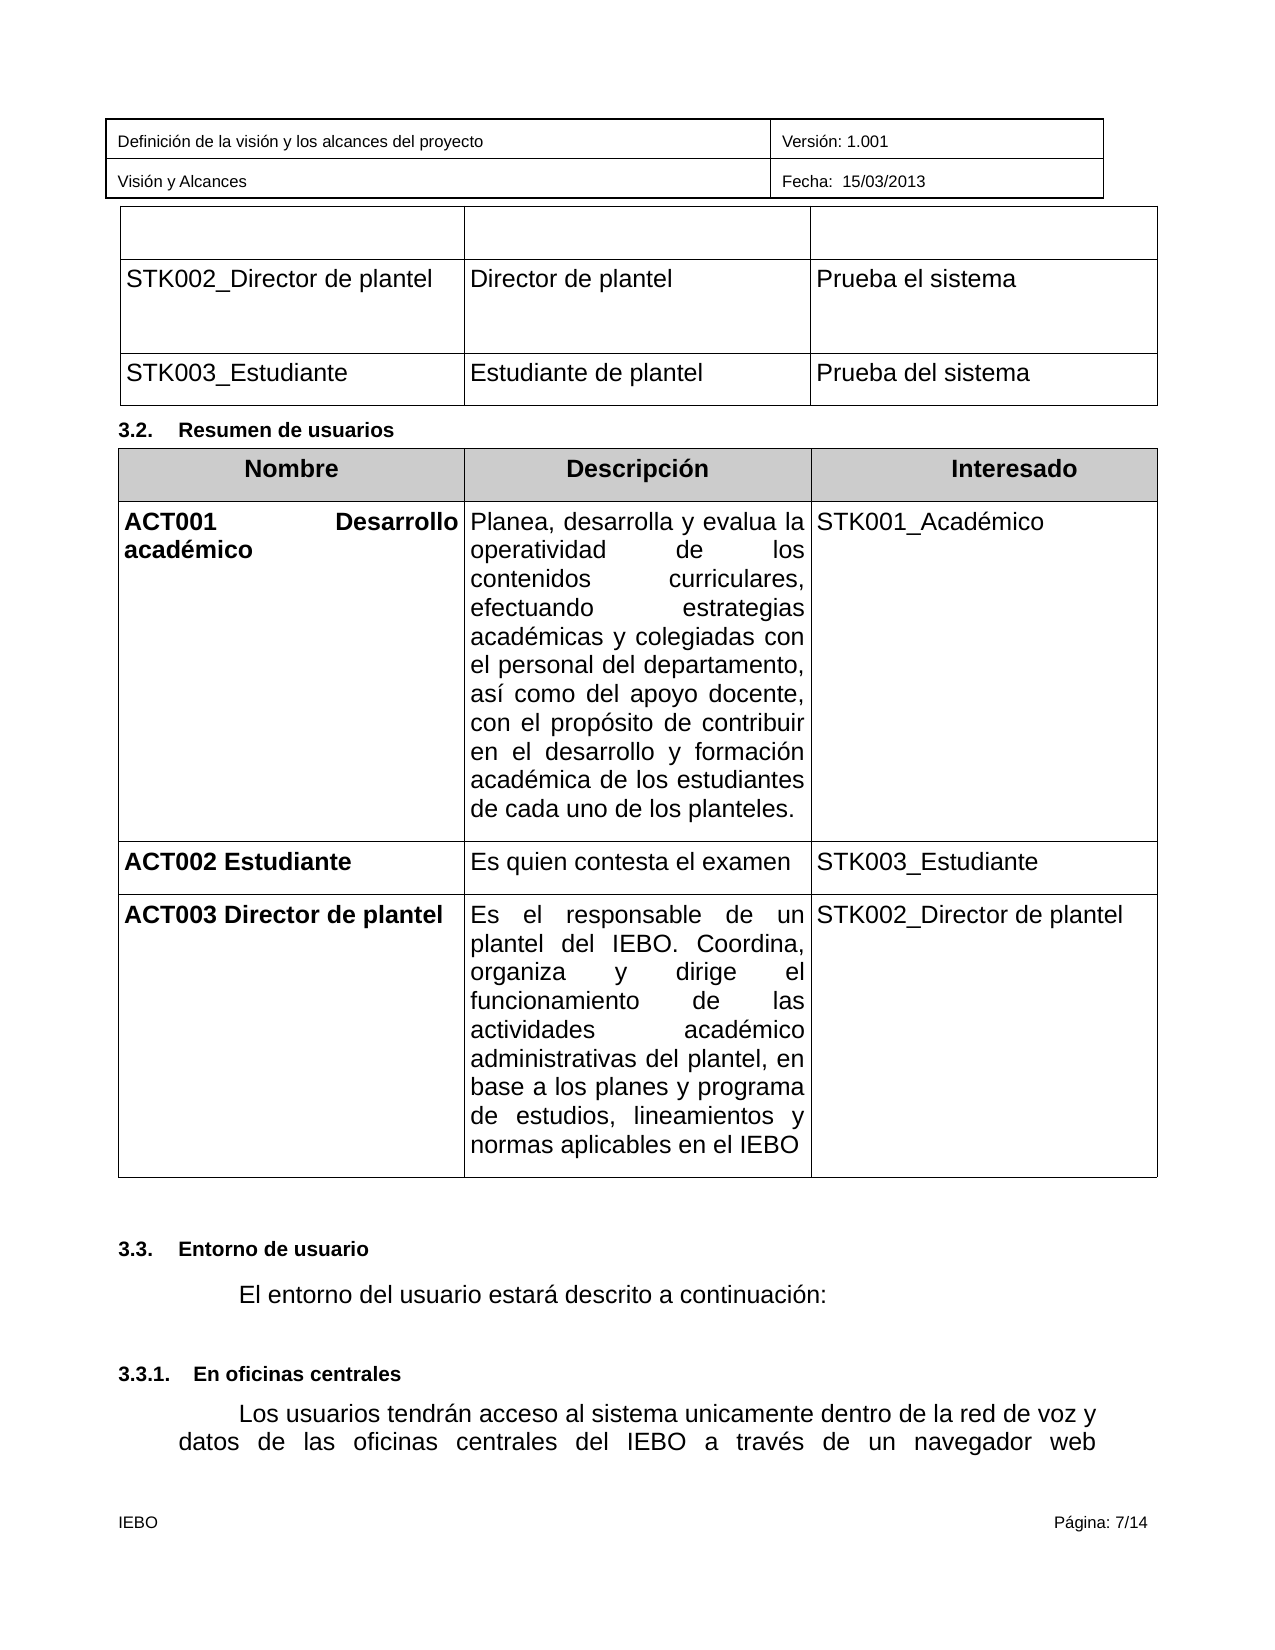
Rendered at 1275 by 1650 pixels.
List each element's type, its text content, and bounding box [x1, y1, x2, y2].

table_cell Planea, desarrolla y evalua la operatividad de los contenidos curriculares, efectuando estrategias académicas y colegiadas con el personal del departamento, así como del apoyo docente, con el propósito de contribuir en el desarrollo y formación académica de los estudiantes de cada uno de los planteles. [465, 502, 811, 841]
table_cell ACT002 Estudiante [119, 842, 464, 894]
table_cell STK002_Director de plantel [812, 895, 1157, 1177]
subtitle Entorno de usuario [118, 1237, 1157, 1261]
subtitle Resumen de usuarios [118, 418, 1157, 442]
table_cell STK001_Académico [812, 502, 1157, 841]
text Los usuarios tendrán acceso al sistema unicamente dentro de la red de voz y datos de las oficinas centrales del IEBO a través de un navegador web [178, 1399, 1098, 1456]
table_cell Estudiante de plantel [465, 354, 810, 405]
table_cell Director de plantel [465, 260, 810, 352]
table_cell STK003_Estudiante [812, 842, 1157, 894]
table_header Nombre [119, 449, 464, 501]
subtitle En oficinas centrales [118, 1362, 1157, 1386]
table_cell Es el responsable de un plantel del IEBO. Coordina, organiza y dirige el funcionamiento de las actividades académico administrativas del plantel, en base a los planes y programa de estudios, lineamientos y normas aplicables en el IEBO [465, 895, 811, 1177]
table_header Descripción [465, 449, 811, 501]
text El entorno del usuario estará descrito a continuación: [178, 1280, 1098, 1308]
table_cell ACT001 Desarrollo académico [119, 502, 464, 841]
table_cell [811, 207, 1157, 258]
table_cell Prueba del sistema [811, 354, 1157, 405]
table_cell STK003_Estudiante [121, 354, 464, 405]
table_cell Es quien contesta el examen [465, 842, 811, 894]
table_cell ACT003 Director de plantel [119, 895, 464, 1177]
table_cell Prueba el sistema [811, 260, 1157, 352]
table_cell STK002_Director de plantel [121, 260, 464, 352]
table_cell [121, 207, 464, 258]
table_cell [465, 207, 810, 258]
table_header Interesado [812, 449, 1157, 501]
